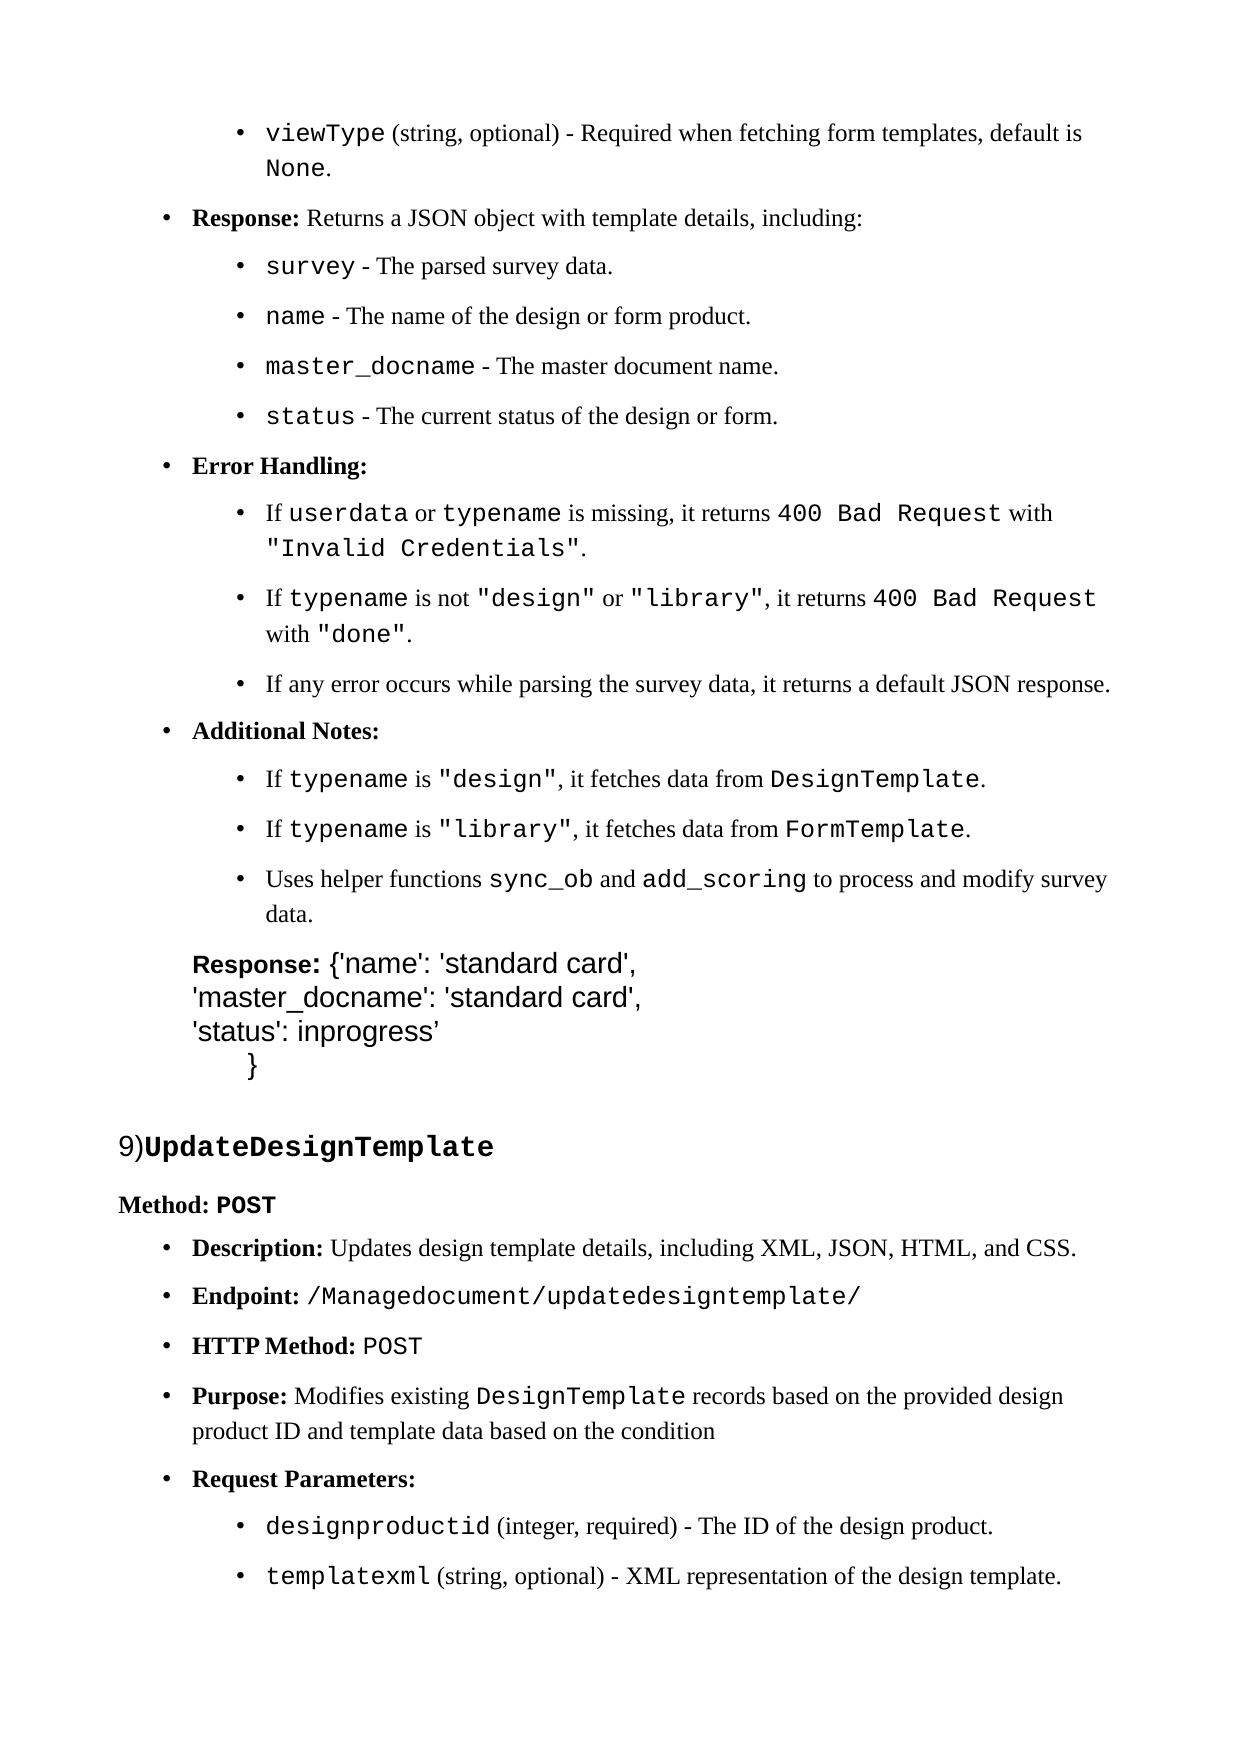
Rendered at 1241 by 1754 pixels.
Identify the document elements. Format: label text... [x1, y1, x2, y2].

text 'master_docname': 'standard card', [118, 980, 1122, 1014]
list viewType (string, optional) - Required when fetching form templates, default is None. [236, 118, 1122, 184]
list name - The name of the design or form product. [236, 301, 1122, 332]
list templatexml (string, optional) - XML representation of the design template. [236, 1561, 1122, 1592]
list Response: Returns a JSON object with template details, including: [162, 203, 1122, 232]
text 'status': inprogress’ [118, 1014, 1122, 1047]
list Request Parameters: [162, 1464, 1122, 1492]
list Error Handling: [162, 451, 1122, 479]
list HTTP Method: POST [162, 1331, 1122, 1362]
list designproductid (integer, required) - The ID of the design product. [236, 1511, 1122, 1542]
list If any error occurs while parsing the survey data, it returns a default JSON response. [236, 669, 1122, 697]
list status - The current status of the design or form. [236, 401, 1122, 432]
list If typename is "design", it fetches data from DesignTemplate. [236, 764, 1122, 795]
list If typename is "library", it fetches data from FormTemplate. [236, 814, 1122, 845]
list If typename is not "design" or "library", it returns 400 Bad Request with "done". [236, 583, 1122, 649]
list Endpoint: /Managedocument/updatedesigntemplate/ [162, 1281, 1122, 1312]
text } [118, 1047, 1122, 1081]
subtitle 9)UpdateDesignTemplate [118, 1129, 1122, 1165]
list Description: Updates design template details, including XML, JSON, HTML, and CSS. [162, 1233, 1122, 1262]
list Uses helper functions sync_ob and add_scoring to process and modify survey data. [236, 864, 1122, 928]
text Response: {'name': 'standard card', [118, 947, 1122, 980]
subtitle Method: POST [118, 1190, 1122, 1221]
list master_docname - The master document name. [236, 351, 1122, 382]
list Purpose: Modifies existing DesignTemplate records based on the provided design product ID and template data based on the condition [162, 1381, 1122, 1445]
list survey - The parsed survey data. [236, 251, 1122, 282]
list If userdata or typename is missing, it returns 400 Bad Request with "Invalid Credentials". [236, 498, 1122, 564]
list Additional Notes: [162, 716, 1122, 745]
